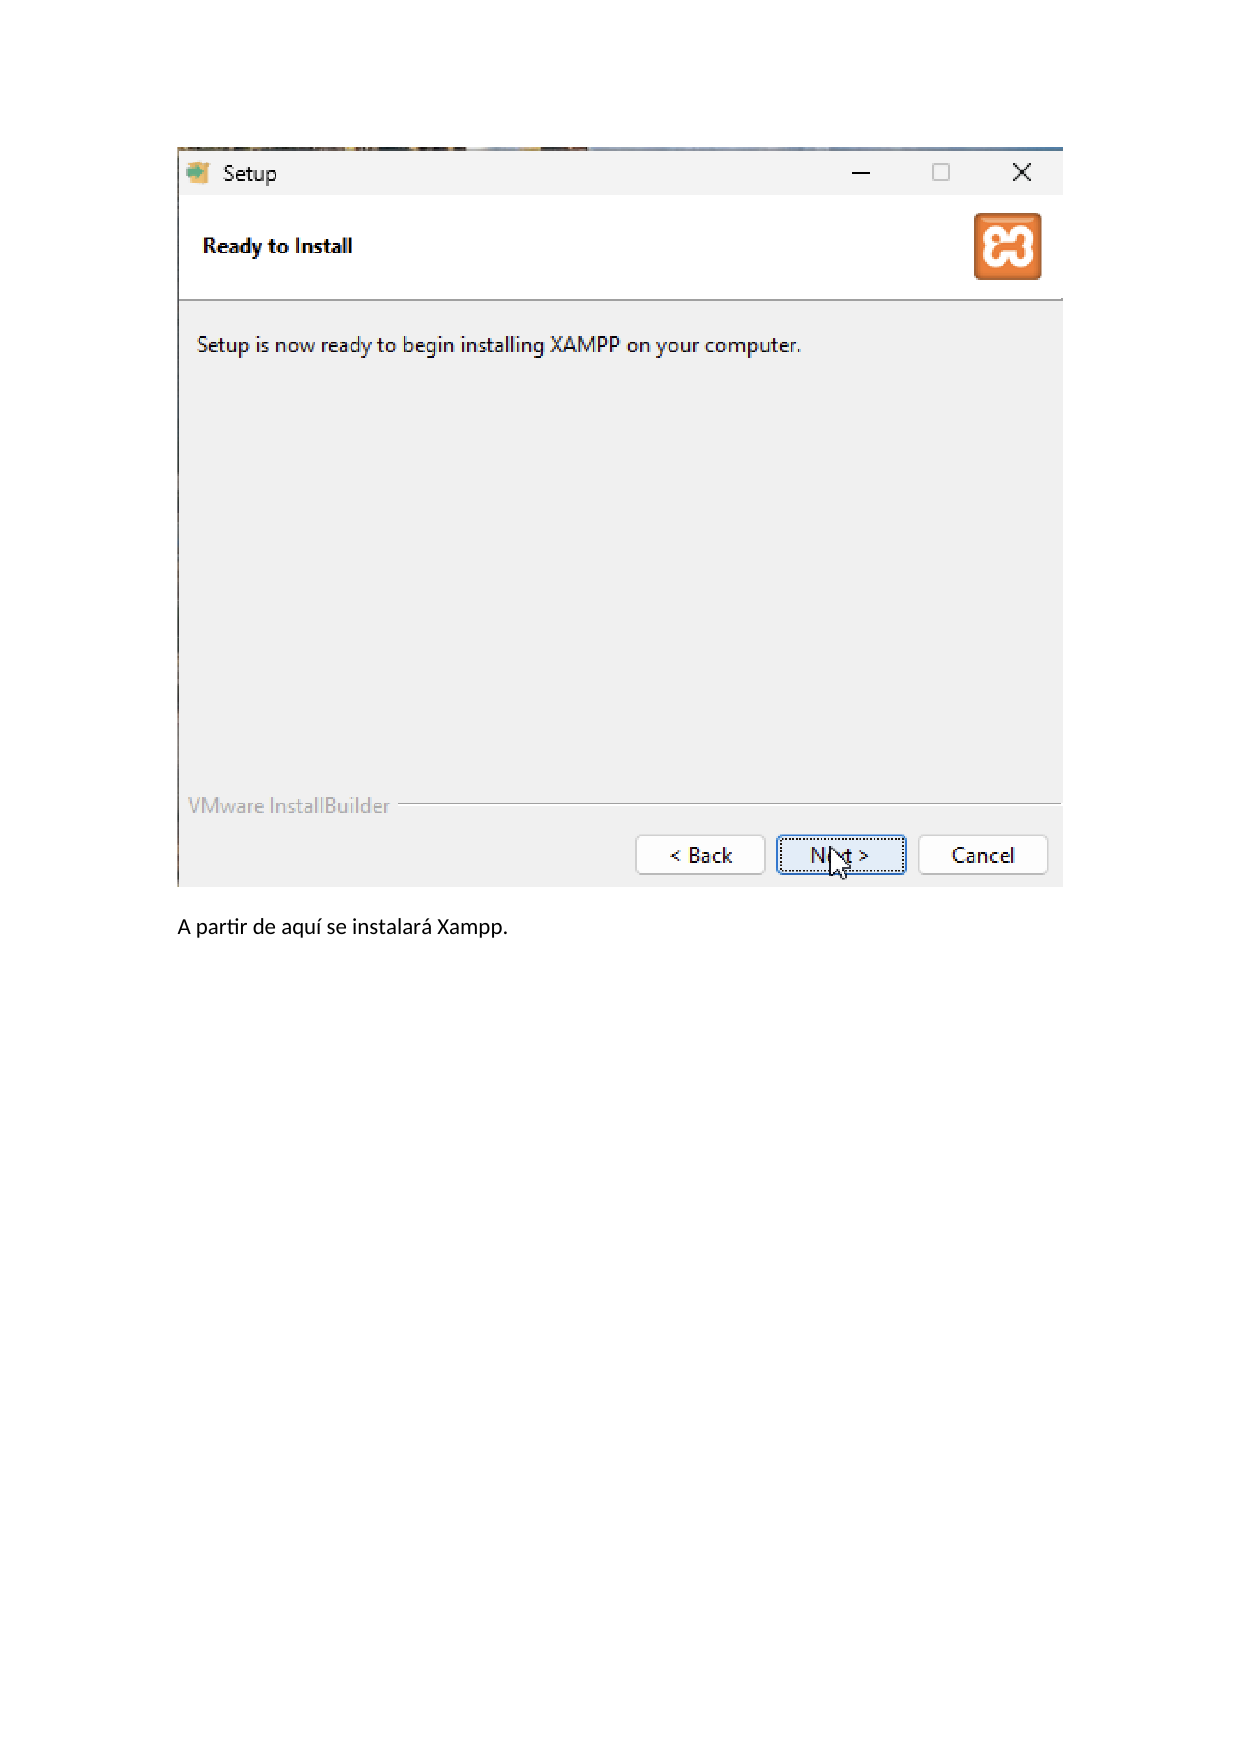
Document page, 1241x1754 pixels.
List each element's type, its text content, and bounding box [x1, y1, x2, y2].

picture [177, 147, 1063, 887]
text A partir de aquí se instalará Xampp. [177, 912, 1063, 940]
